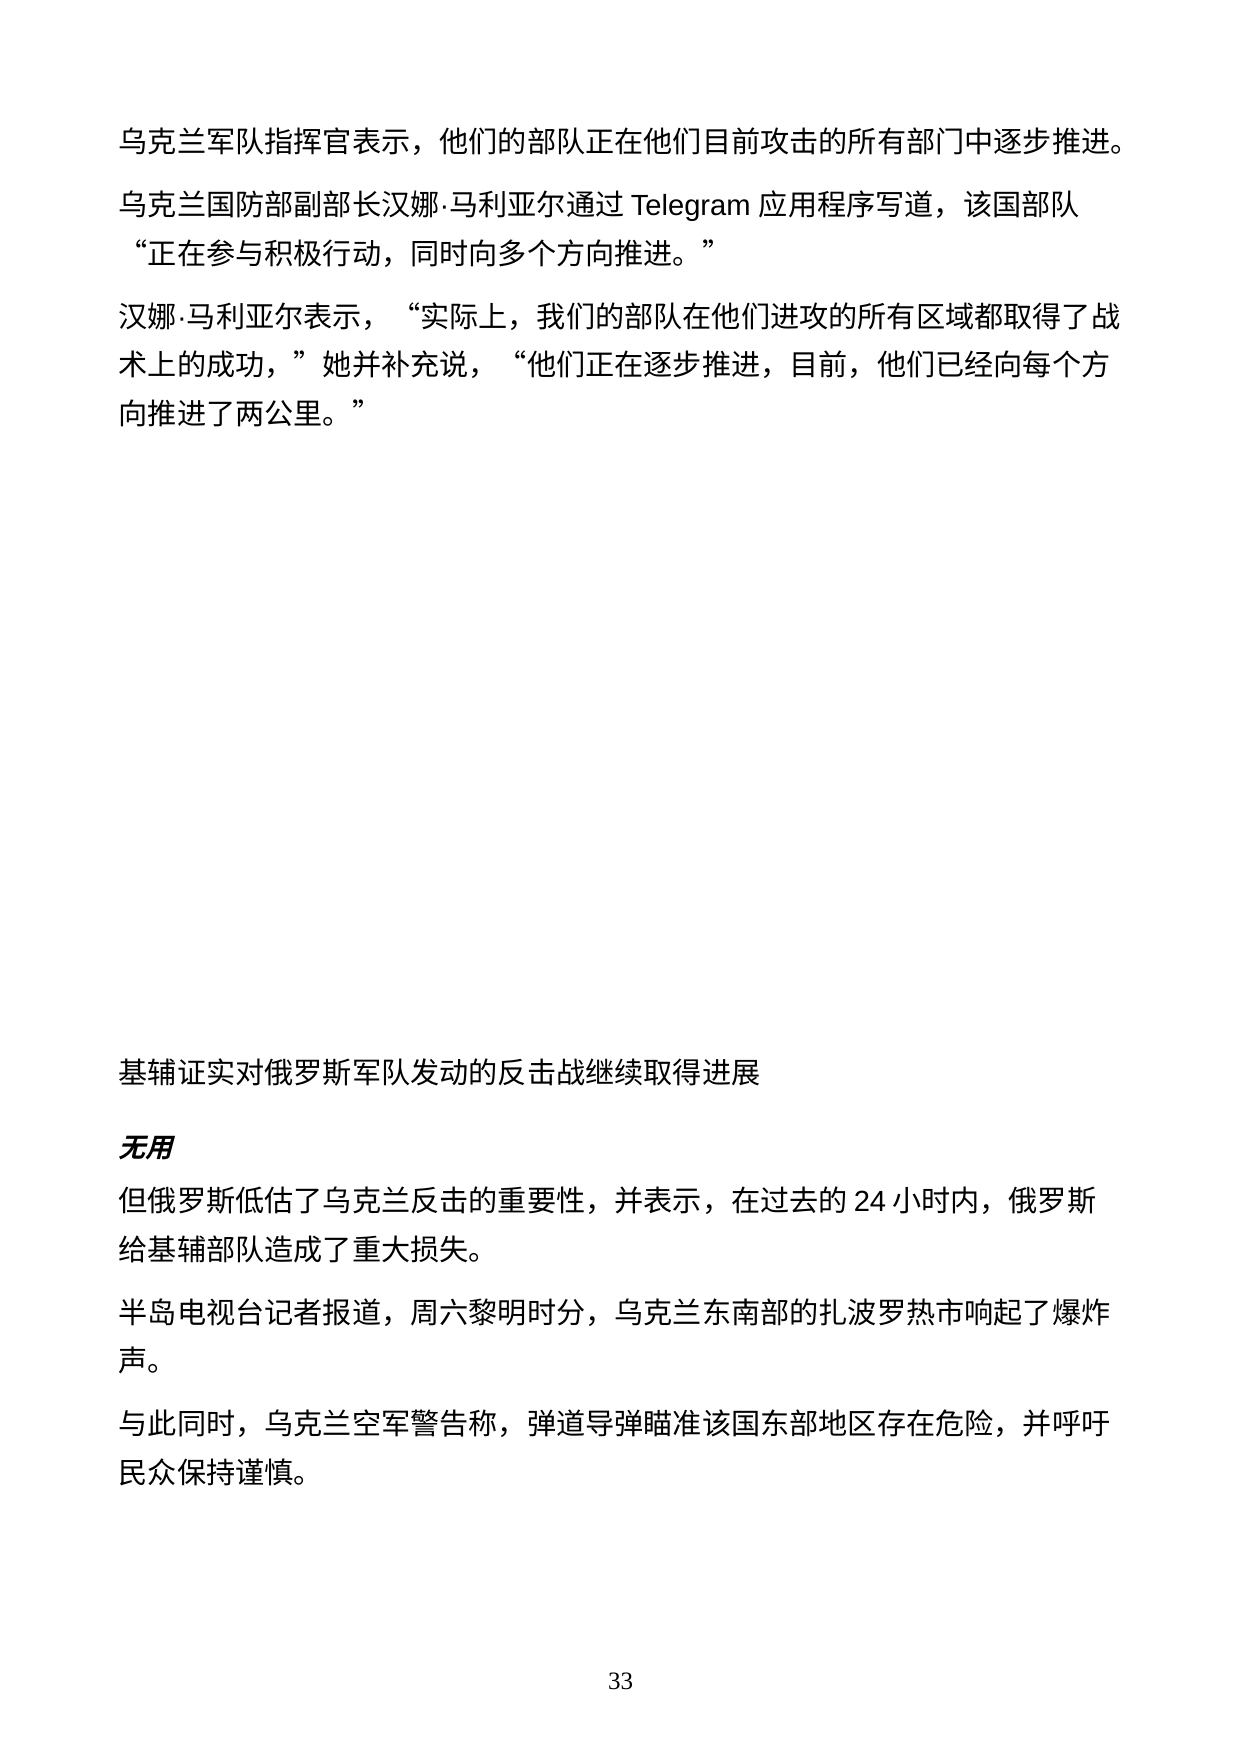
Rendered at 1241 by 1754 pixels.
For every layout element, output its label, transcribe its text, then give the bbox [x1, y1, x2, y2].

text 汉娜·马利亚尔表示，“实际上，我们的部队在他们进攻的所有区域都取得了战术上的成功，”她并补充说，“他们正在逐步推进，目前，他们已经向每个方向推进了两公里。” [118, 293, 1122, 433]
text 与此同时，乌克兰空军警告称，弹道导弹瞄准该国东部地区存在危险，并呼吁民众保持谨慎。 [118, 1401, 1122, 1492]
text 乌克兰国防部副部长汉娜·马利亚尔通过 Telegram 应用程序写道，该国部队“正在参与积极行动，同时向多个方向推进。” [118, 182, 1122, 272]
text 乌克兰军队指挥官表示，他们的部队正在他们目前攻击的所有部门中逐步推进。 [118, 118, 1122, 161]
subtitle 无用 [118, 1126, 1122, 1165]
text 半岛电视台记者报道，周六黎明时分，乌克兰东南部的扎波罗热市响起了爆炸声。 [118, 1289, 1122, 1380]
text 基辅证实对俄罗斯军队发动的反击战继续取得进展 [118, 453, 1122, 1092]
text 但俄罗斯低估了乌克兰反击的重要性，并表示，在过去的24小时内，俄罗斯给基辅部队造成了重大损失。 [118, 1177, 1122, 1268]
